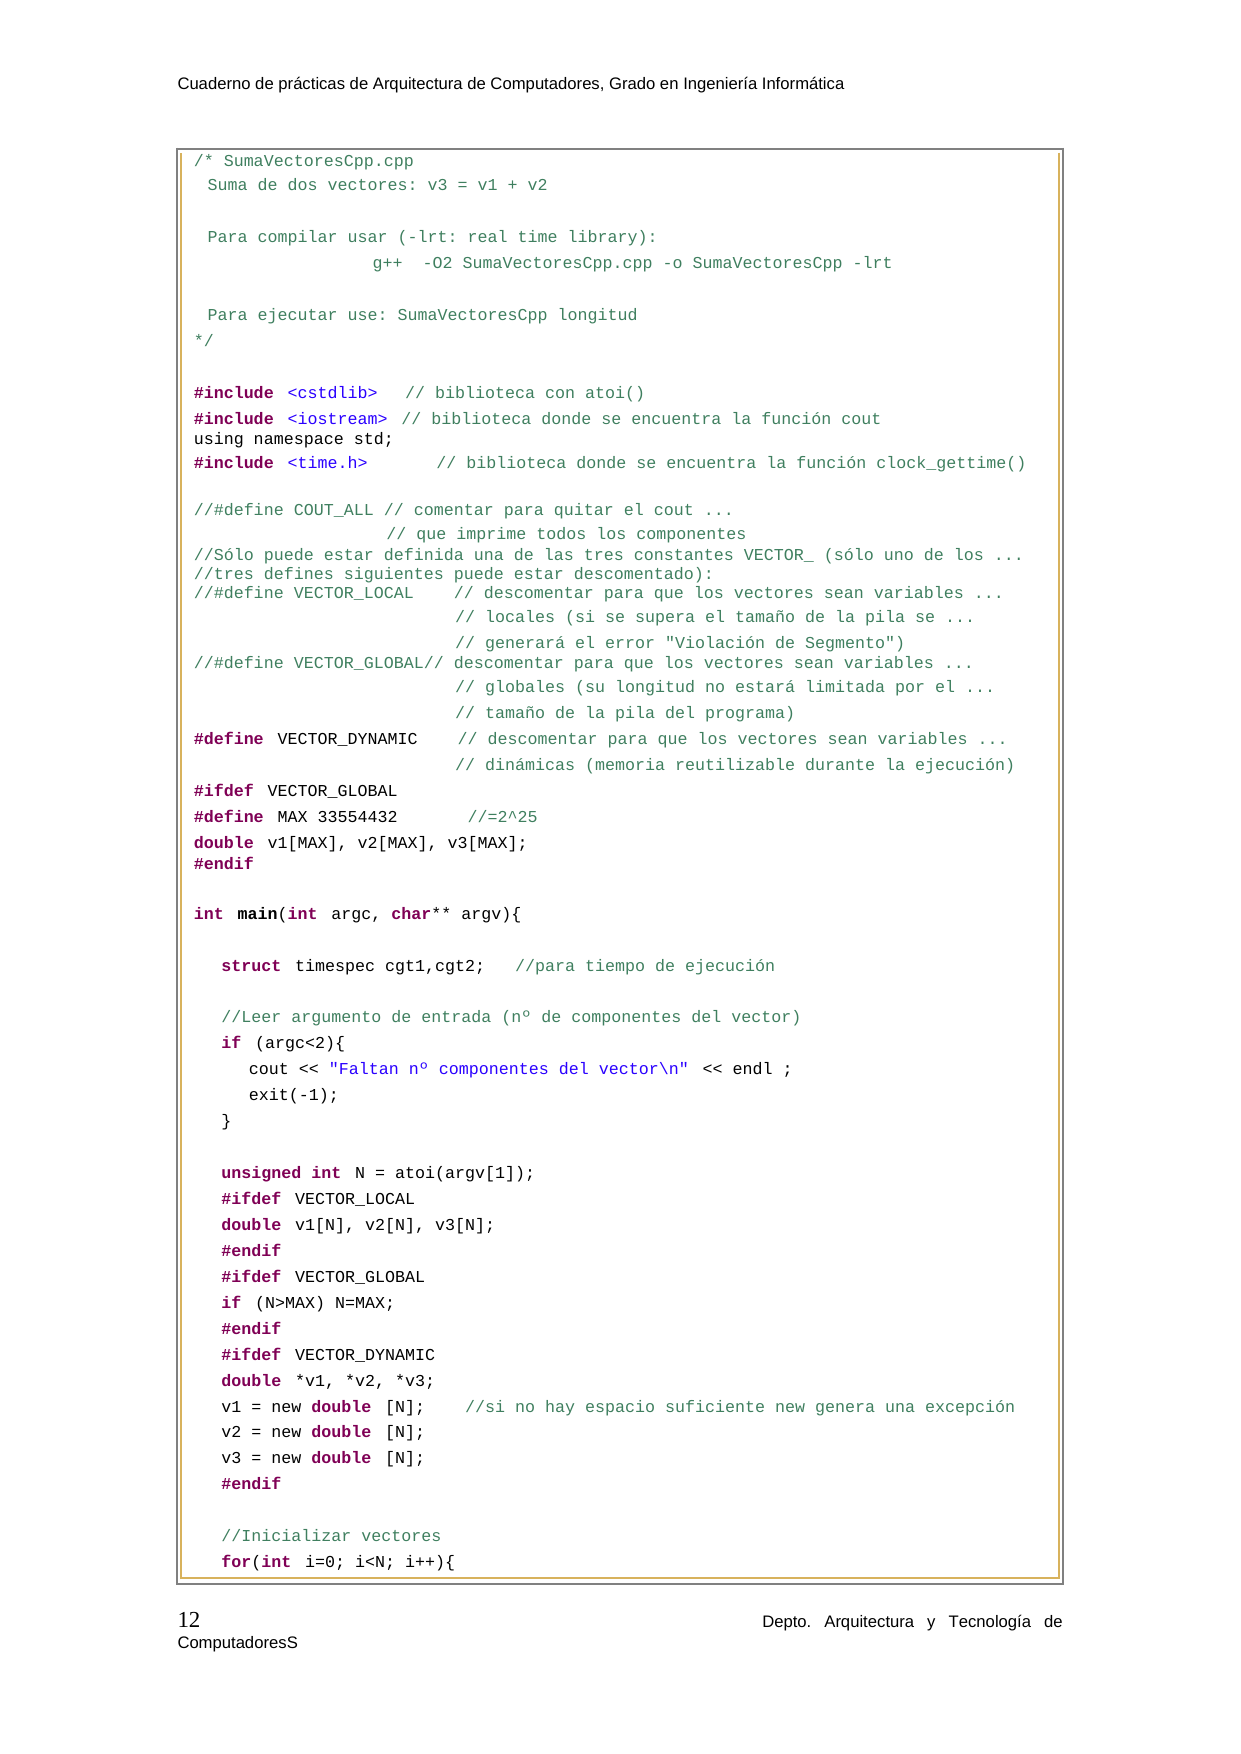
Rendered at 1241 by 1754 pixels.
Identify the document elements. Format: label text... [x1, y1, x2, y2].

table_cell /* SumaVectoresCpp.cpp Suma de dos vectores: v3 = v1 + v2 Para compilar usar (-lrt: real time library): g++ -O2 SumaVectoresCpp.cpp -o SumaVectoresCpp -lrt Para ejecutar use: SumaVectoresCpp longitud */ #include <cstdlib> // biblioteca con atoi() #include <iostream> // biblioteca donde se encuentra la función cout using namespace std; #include <time.h> // biblioteca donde se encuentra la función clock_gettime() //#define COUT_ALL // comentar para quitar el cout ... // que imprime todos los componentes //Sólo puede estar definida una de las tres constantes VECTOR_ (sólo uno de los ... //tres defines siguientes puede estar descomentado): //#define VECTOR_LOCAL // descomentar para que los vectores sean variables ... // locales (si se supera el tamaño de la pila se ... // generará el error "Violación de Segmento") //#define VECTOR_GLOBAL// descomentar para que los vectores sean variables ... // globales (su longitud no estará limitada por el ... // tamaño de la pila del programa) #define VECTOR_DYNAMIC // descomentar para que los vectores sean variables ... // dinámicas (memoria reutilizable durante la ejecución) #ifdef VECTOR_GLOBAL #define MAX 33554432 //=2^25 double v1[MAX], v2[MAX], v3[MAX]; #endif int main(int argc, char** argv){ struct timespec cgt1,cgt2; //para tiempo de ejecución //Leer argumento de entrada (nº de componentes del vector) if (argc<2){ cout << "Faltan nº componentes del vector\n" << endl ; exit(-1); } unsigned int N = atoi(argv[1]); #ifdef VECTOR_LOCAL double v1[N], v2[N], v3[N]; #endif #ifdef VECTOR_GLOBAL if (N>MAX) N=MAX; #endif #ifdef VECTOR_DYNAMIC double *v1, *v2, *v3; v1 = new double [N]; //si no hay espacio suficiente new genera una excepción v2 = new double [N]; v3 = new double [N]; #endif //Inicializar vectores for(int i=0; i<N; i++){ [178, 150, 1062, 1582]
